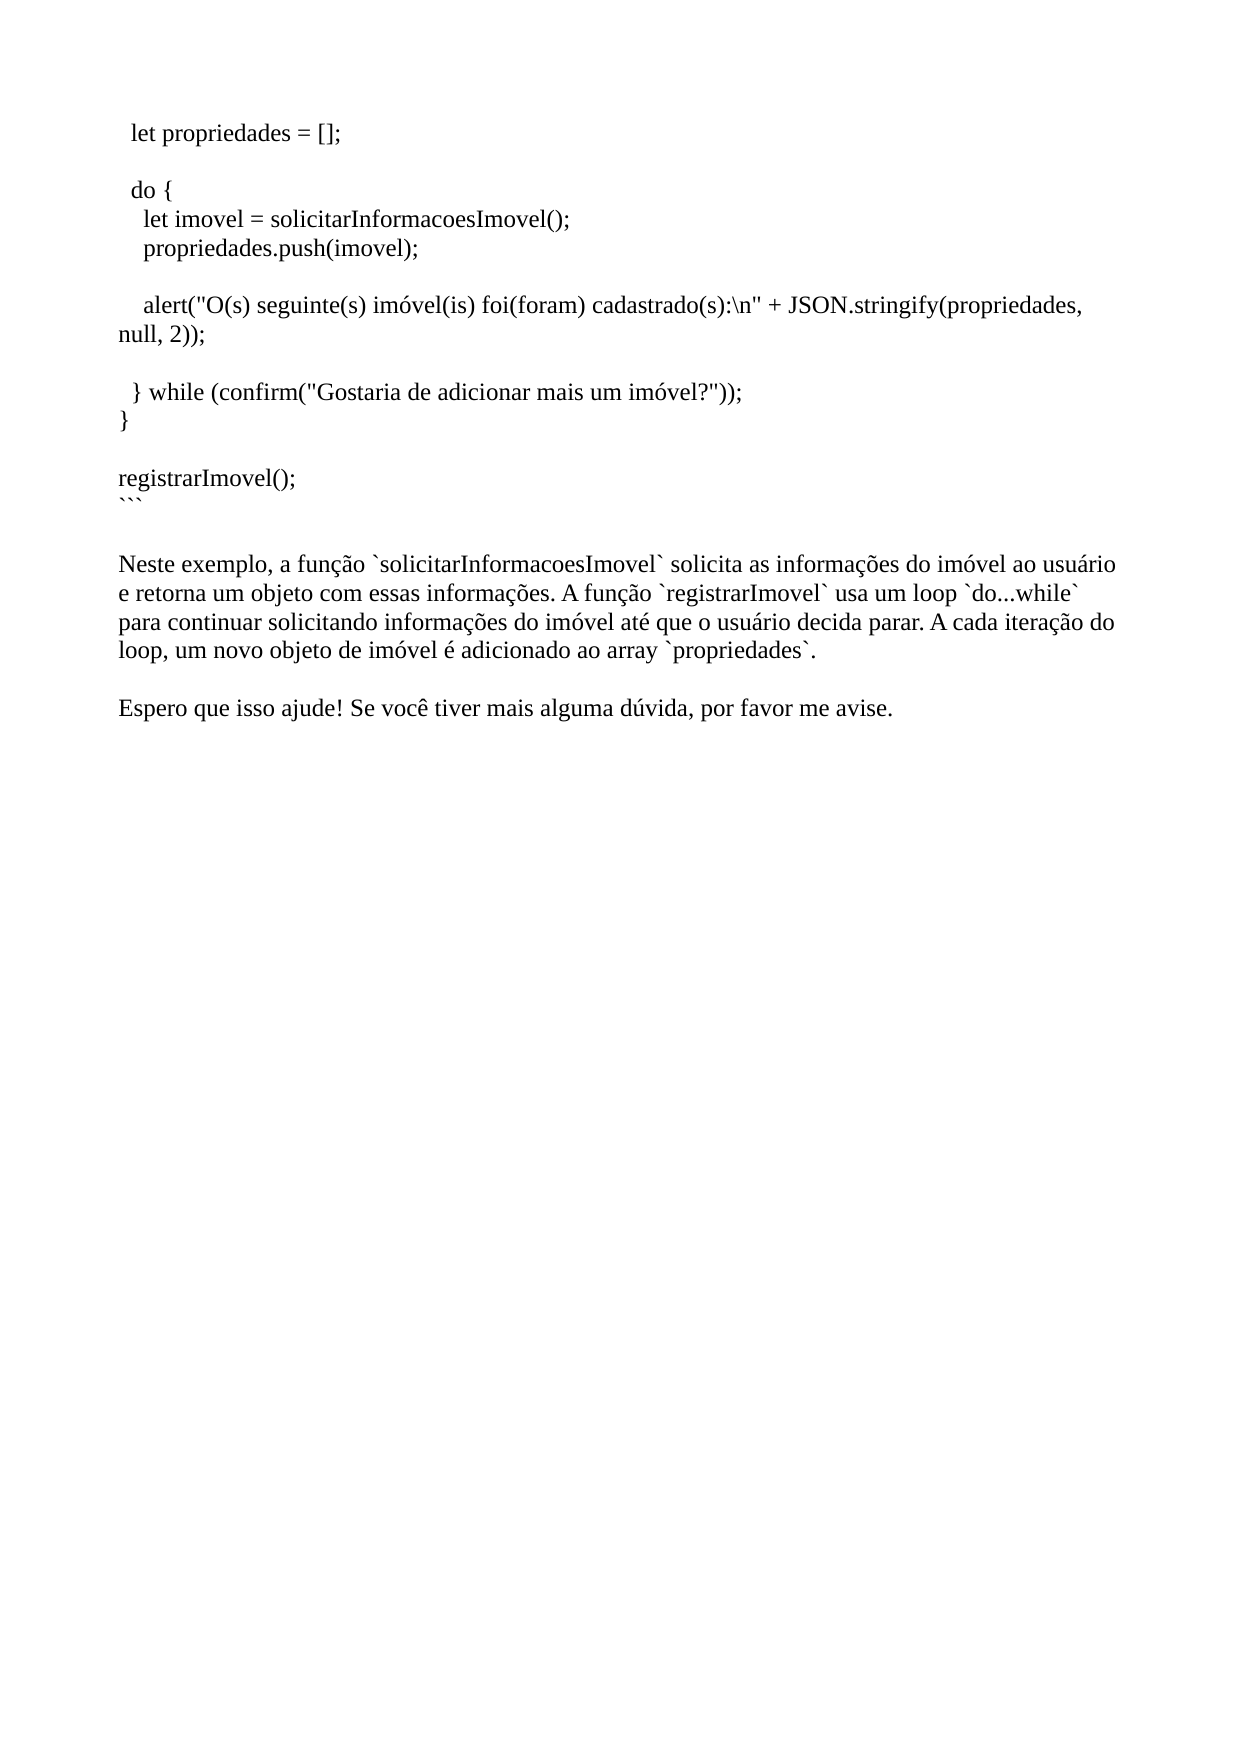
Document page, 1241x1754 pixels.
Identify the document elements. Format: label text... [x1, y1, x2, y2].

text registrarImovel(); [118, 463, 1122, 492]
text } while (confirm("Gostaria de adicionar mais um imóvel?")); [118, 377, 1122, 406]
text } [118, 406, 1122, 434]
text let propriedades = []; [118, 118, 1122, 147]
text let imovel = solicitarInformacoesImovel(); [118, 204, 1122, 233]
text Neste exemplo, a função `solicitarInformacoesImovel` solicita as informações do imóvel ao usuário e retorna um objeto com essas informações. A função `registrarImovel` usa um loop `do...while` para continuar solicitando informações do imóvel até que o usuário decida parar. A cada iteração do loop, um novo objeto de imóvel é adicionado ao array `propriedades`. [118, 549, 1122, 664]
text ``` [118, 492, 1122, 521]
text alert("O(s) seguinte(s) imóvel(is) foi(foram) cadastrado(s):\n" + JSON.stringify(propriedades, null, 2)); [118, 291, 1122, 348]
text Espero que isso ajude! Se você tiver mais alguma dúvida, por favor me avise. [118, 693, 1122, 722]
text do { [118, 176, 1122, 204]
text propriedades.push(imovel); [118, 233, 1122, 262]
